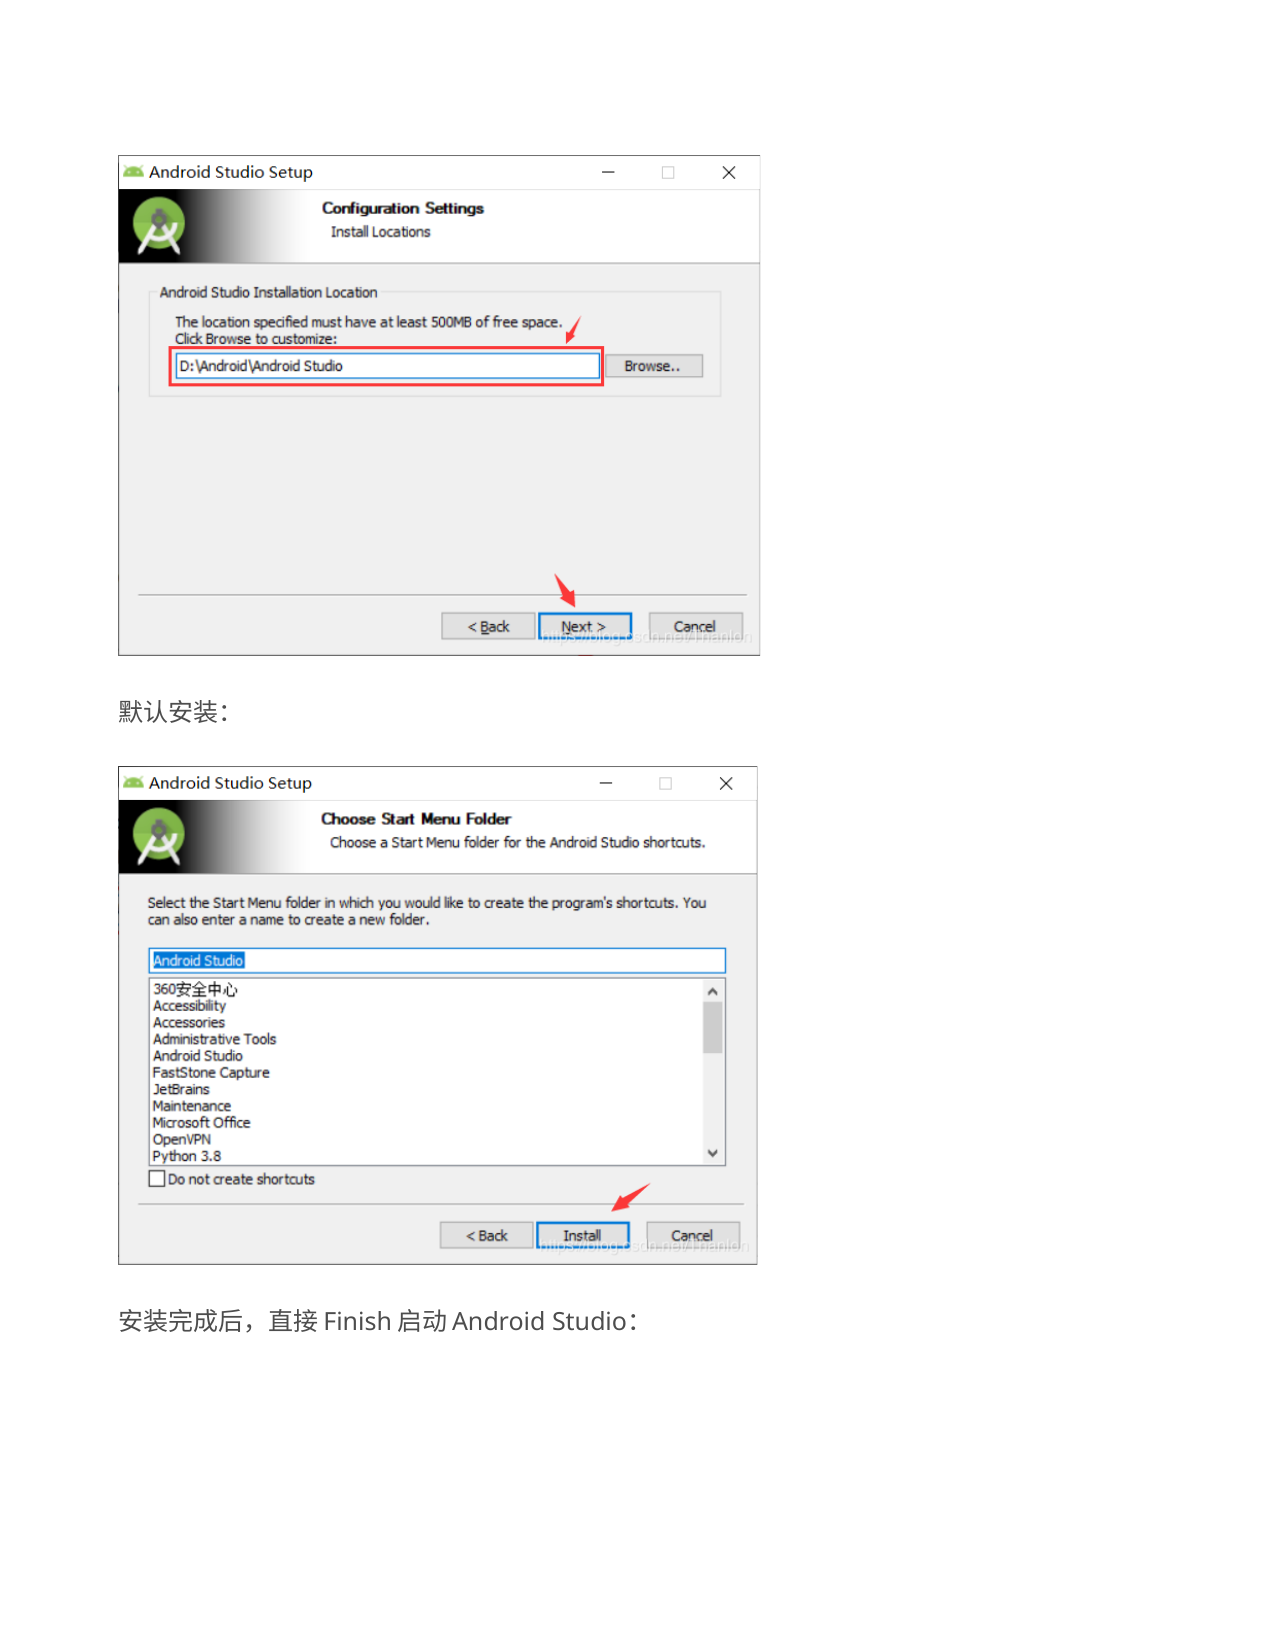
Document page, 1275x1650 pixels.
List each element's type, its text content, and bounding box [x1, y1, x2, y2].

text 安装完成后，直接Finish启动Android Studio： 选择Do not import settings，然后选择OK： 无法访问Android SDK加载项列表，因为默认是没有安装SDK的，这里直接选择Cancel取消： 默认选择下一步： [118, 729, 1157, 1338]
picture [118, 155, 761, 656]
picture [118, 766, 758, 1265]
text 默认安装： [118, 118, 1157, 729]
